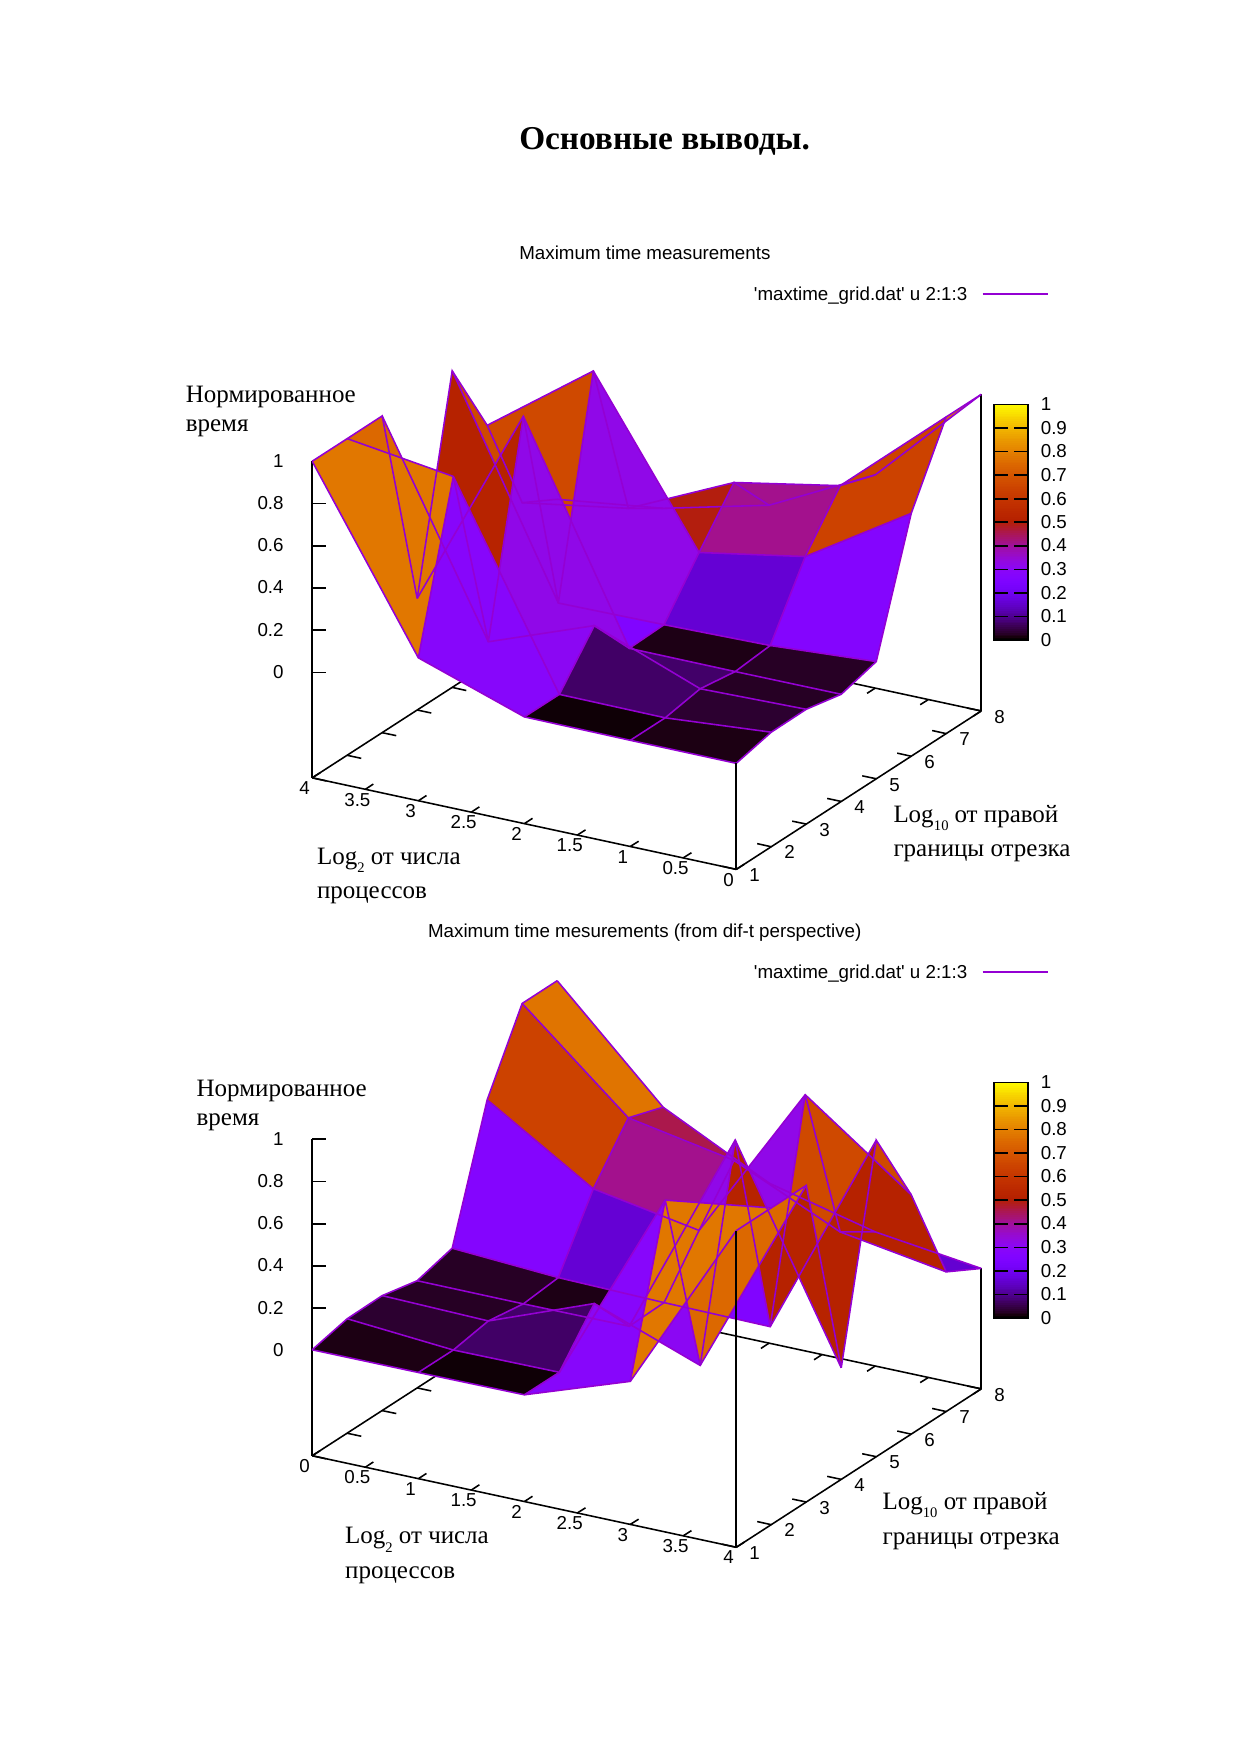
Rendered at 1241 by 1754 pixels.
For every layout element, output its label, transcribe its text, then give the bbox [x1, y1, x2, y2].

subtitle Основные выводы. [177, 118, 1152, 156]
